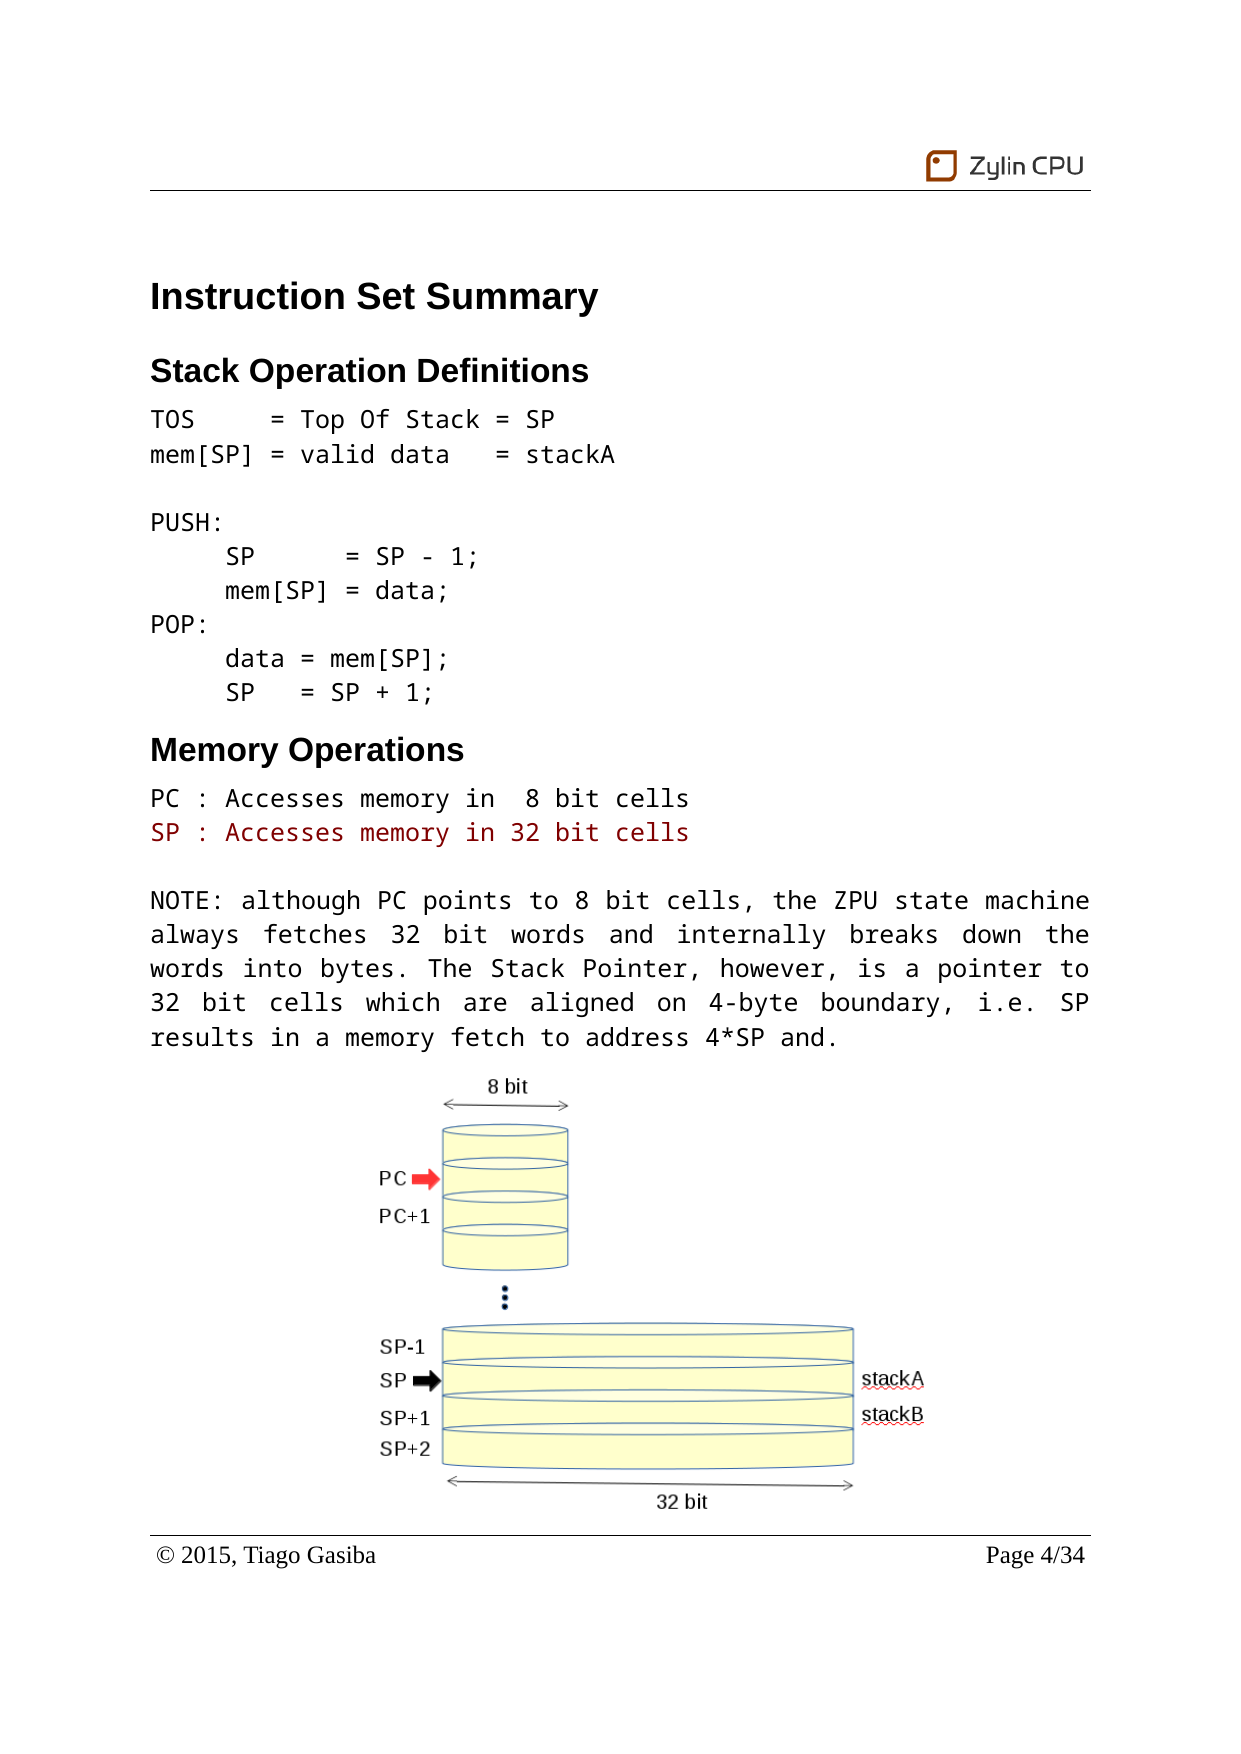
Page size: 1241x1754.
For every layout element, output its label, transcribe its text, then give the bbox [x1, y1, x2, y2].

text data = mem[SP]; [150, 641, 1091, 675]
text TOS = Top Of Stack = SP [150, 402, 1091, 436]
text SP = SP + 1; [150, 675, 1091, 709]
text SP : Accesses memory in 32 bit cells [150, 815, 1091, 849]
text PUSH: [150, 504, 1091, 538]
text mem[SP] = data; [150, 572, 1091, 607]
text PC : Accesses memory in 8 bit cells [150, 781, 1091, 815]
subtitle Instruction Set Summary [150, 274, 1091, 318]
picture [922, 148, 1151, 185]
picture [366, 1067, 932, 1517]
text NOTE: although PC points to 8 bit cells, the ZPU state machine always fetches 32 bit words and internally breaks down the words into bytes. The Stack Pointer, however, is a pointer to 32 bit cells which are aligned on 4-byte boundary, i.e. SP results in a memory fetch to address 4*SP and. [150, 883, 1091, 1053]
text SP = SP - 1; [150, 538, 1091, 572]
subtitle Stack Operation Definitions [150, 351, 1091, 390]
text POP: [150, 607, 1091, 641]
subtitle Memory Operations [150, 729, 1091, 768]
text mem[SP] = valid data = stackA [150, 436, 1091, 470]
